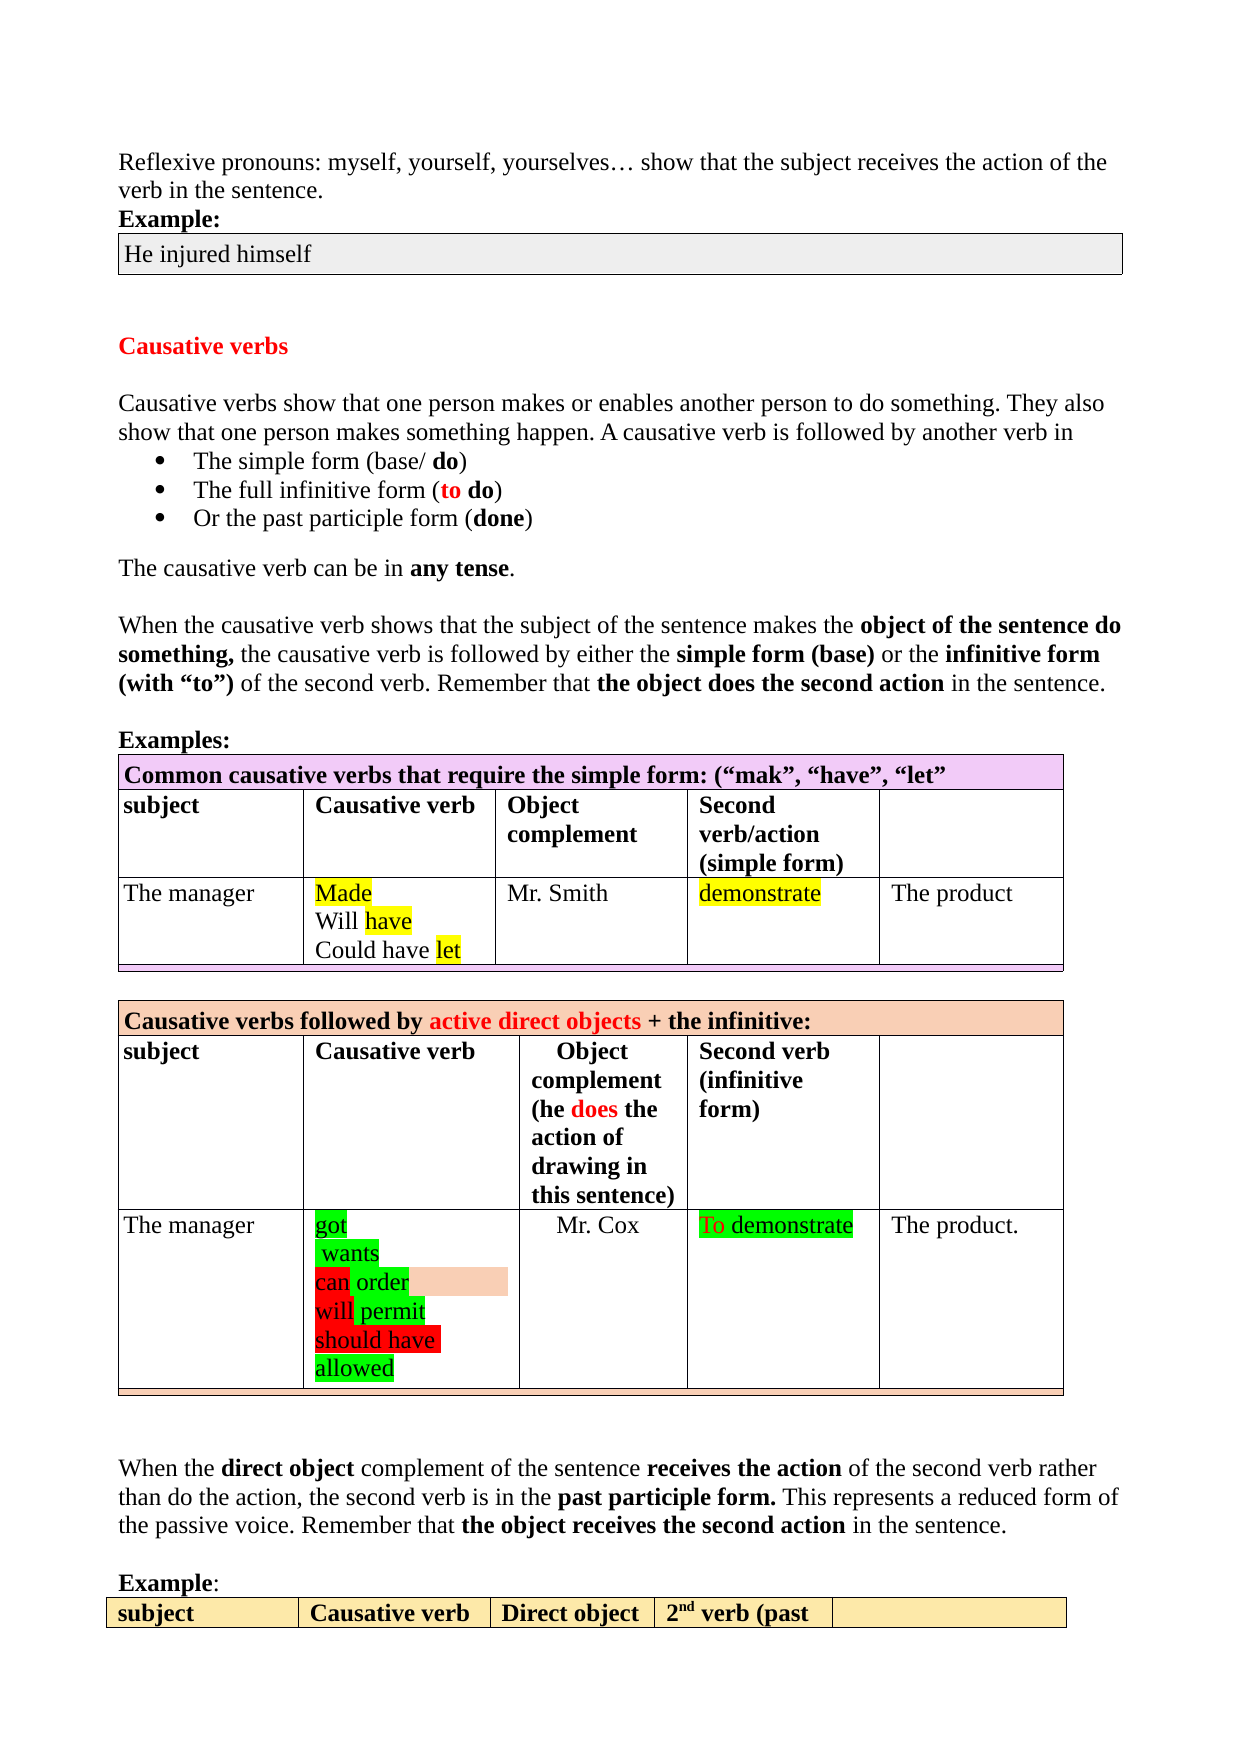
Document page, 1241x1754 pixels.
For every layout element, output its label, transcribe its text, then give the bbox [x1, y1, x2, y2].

table_header Second verb/action (simple form) [688, 790, 879, 877]
table_header subject [119, 1036, 303, 1209]
table_header subject [107, 1598, 298, 1627]
list Or the past participle form (done) [156, 503, 1122, 532]
table_header [880, 790, 1063, 877]
table_header Common causative verbs that require the simple form: (“mak”, “have”, “let” [119, 755, 1063, 789]
text When the direct object complement of the sentence receives the action of the second verb rather than do the action, the second verb is in the past participle form. This represents a reduced form of the passive voice. Remember that the object receives the second action in the sentence. [118, 1453, 1122, 1539]
table_cell The manager [119, 878, 303, 964]
table_header He injured himself [119, 234, 1122, 273]
text Example: [118, 1568, 1122, 1597]
table_cell Mr. Smith [496, 878, 687, 964]
table_header [833, 1598, 1066, 1627]
table_header 2nd verb (past [655, 1598, 832, 1627]
table_cell Made Will have Could have let [304, 878, 495, 964]
table_cell Mr. Cox [520, 1210, 687, 1388]
table_header Direct object [491, 1598, 654, 1627]
table_header subject [119, 790, 303, 877]
text Examples: [118, 726, 1122, 754]
table_header Causative verb [299, 1598, 490, 1627]
text The causative verb can be in any tense. [118, 553, 1122, 582]
table_cell demonstrate [688, 878, 879, 964]
table_header Causative verbs followed by active direct objects + the infinitive: [119, 1001, 1063, 1035]
table_header Causative verb [304, 1036, 519, 1209]
text Causative verbs show that one person makes or enables another person to do something. They also show that one person makes something happen. A causative verb is followed by another verb in [118, 388, 1122, 446]
text Reflexive pronouns: myself, yourself, yourselves… show that the subject receives the action of the verb in the sentence. [118, 147, 1122, 204]
text Causative verbs [118, 331, 1122, 360]
table_cell The product. [880, 1210, 1063, 1388]
table_header Second verb (infinitive form) [688, 1036, 879, 1209]
table_cell got wants can order will permit should have allowed [304, 1210, 519, 1388]
list The full infinitive form (to do) [156, 475, 1122, 503]
table_header [119, 965, 1063, 971]
table_cell To demonstrate [688, 1210, 879, 1388]
table_header Object complement (he does the action of drawing in this sentence) [520, 1036, 687, 1209]
text When the causative verb shows that the subject of the sentence makes the object of the sentence do something, the causative verb is followed by either the simple form (base) or the infinitive form (with “to”) of the second verb. Remember that the object does the second action in the sentence. [118, 611, 1122, 697]
table_header [880, 1036, 1063, 1209]
table_cell The product [880, 878, 1063, 964]
table_header Causative verb [304, 790, 495, 877]
table_header [119, 1389, 1063, 1395]
table_header Object complement [496, 790, 687, 877]
text Example: [118, 204, 1122, 233]
table_cell The manager [119, 1210, 303, 1388]
list The simple form (base/ do) [156, 446, 1122, 475]
